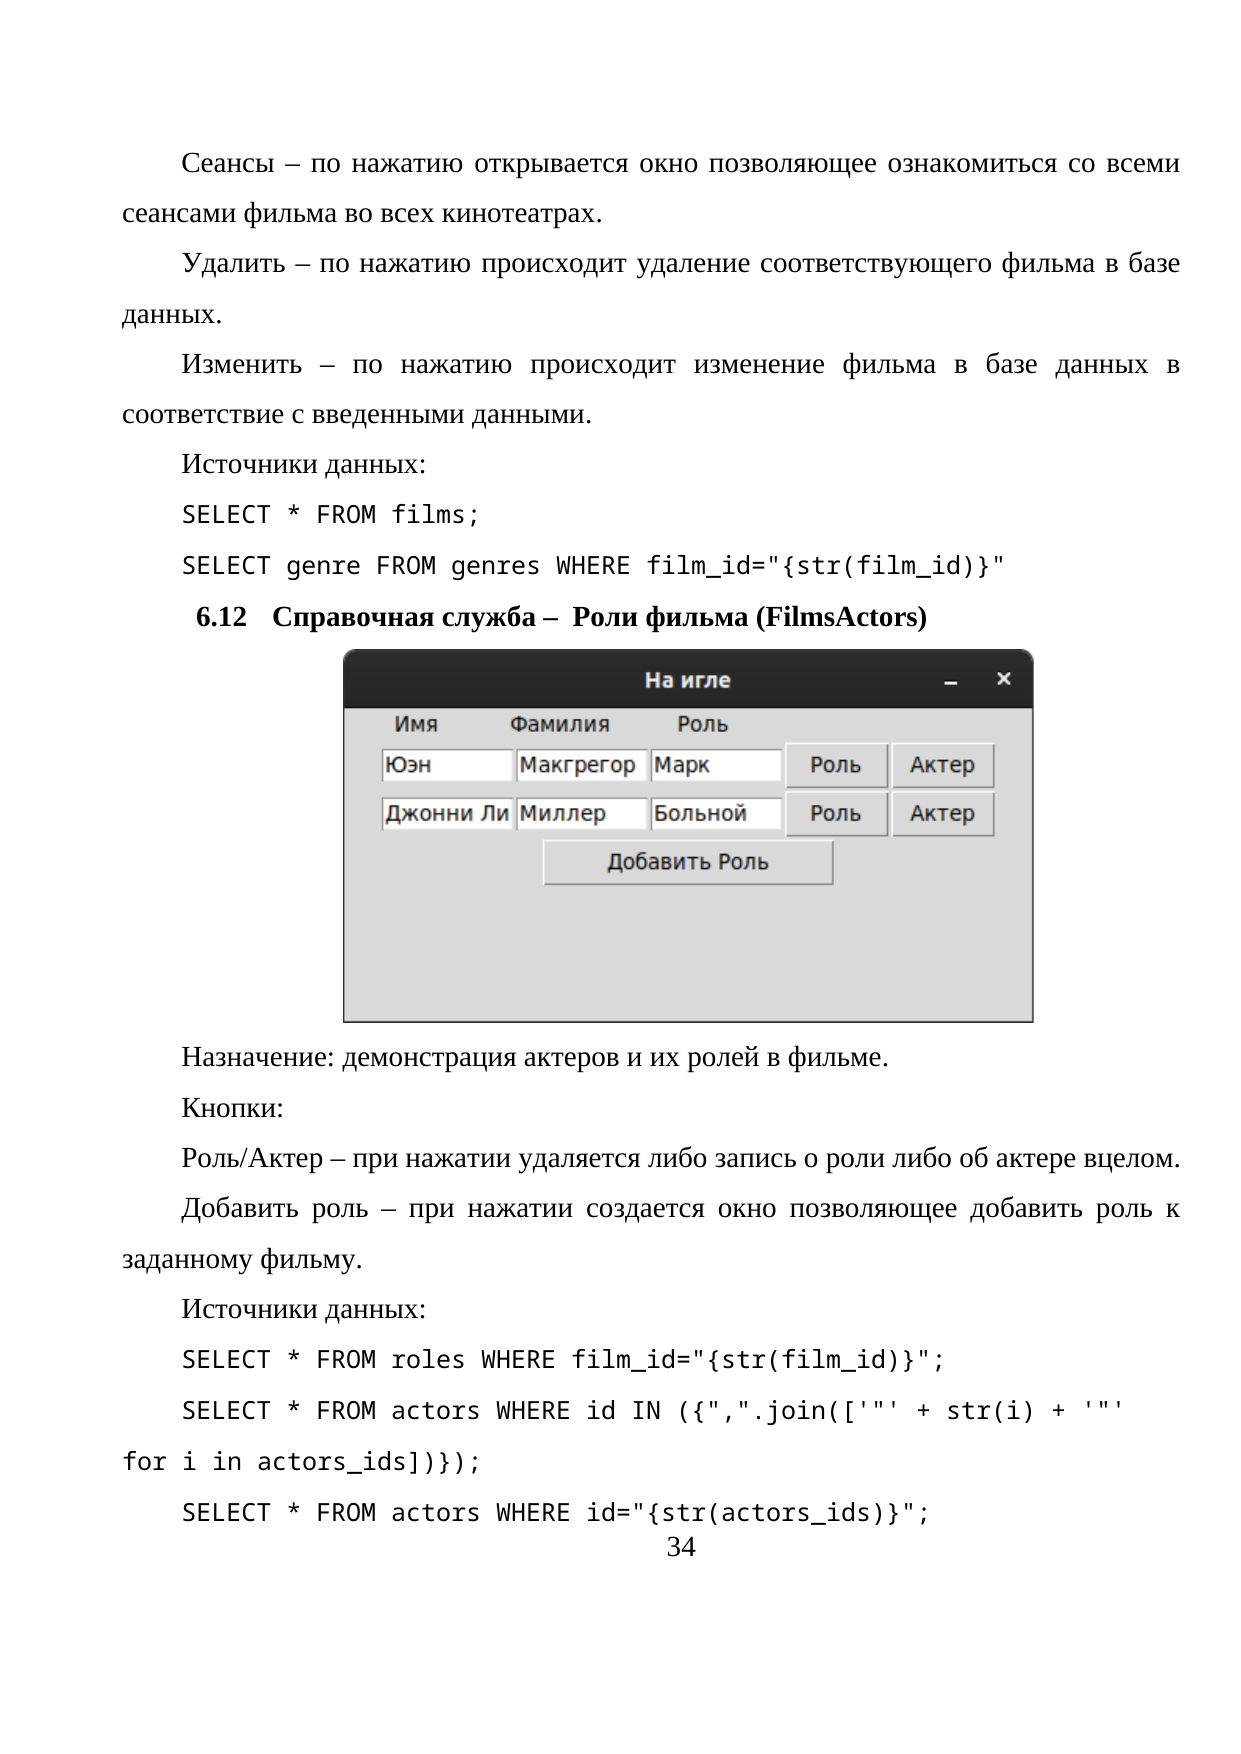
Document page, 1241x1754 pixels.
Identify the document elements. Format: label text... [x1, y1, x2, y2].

text Удалить – по нажатию происходит удаление соответствующего фильма в базе данных. [122, 245, 1181, 329]
text SELECT genre FROM genres WHERE film_id="{str(film_id)}" [122, 548, 1181, 582]
text Кнопки: [122, 1090, 1181, 1123]
text Добавить роль – при нажатии создается окно позволяющее добавить роль к заданному фильму. [122, 1191, 1181, 1274]
text Изменить – по нажатию происходит изменение фильма в базе данных в соответствие с введенными данными. [122, 346, 1181, 430]
text Источники данных: [122, 1291, 1181, 1325]
text SELECT * FROM roles WHERE film_id="{str(film_id)}"; [122, 1341, 1181, 1376]
picture [343, 649, 1034, 1023]
text SELECT * FROM films; [122, 497, 1181, 531]
text Сеансы – по нажатию открывается окно позволяющее ознакомиться со всеми сеансами фильма во всех кинотеатрах. [122, 145, 1181, 229]
text Источники данных: [122, 447, 1181, 480]
text Роль/Актер – при нажатии удаляется либо запись о роли либо об актере вцелом. [122, 1140, 1181, 1174]
text SELECT * FROM actors WHERE id IN ({",".join(['"' + str(i) + '"' for i in actors_ids])}); [122, 1392, 1181, 1478]
subtitle Справочная служба – Роли фильма (FilmsActors) [196, 599, 1181, 633]
text SELECT * FROM actors WHERE id="{str(actors_ids)}"; [122, 1494, 1181, 1529]
text Назначение: демонстрация актеров и их ролей в фильме. [122, 1039, 1181, 1073]
